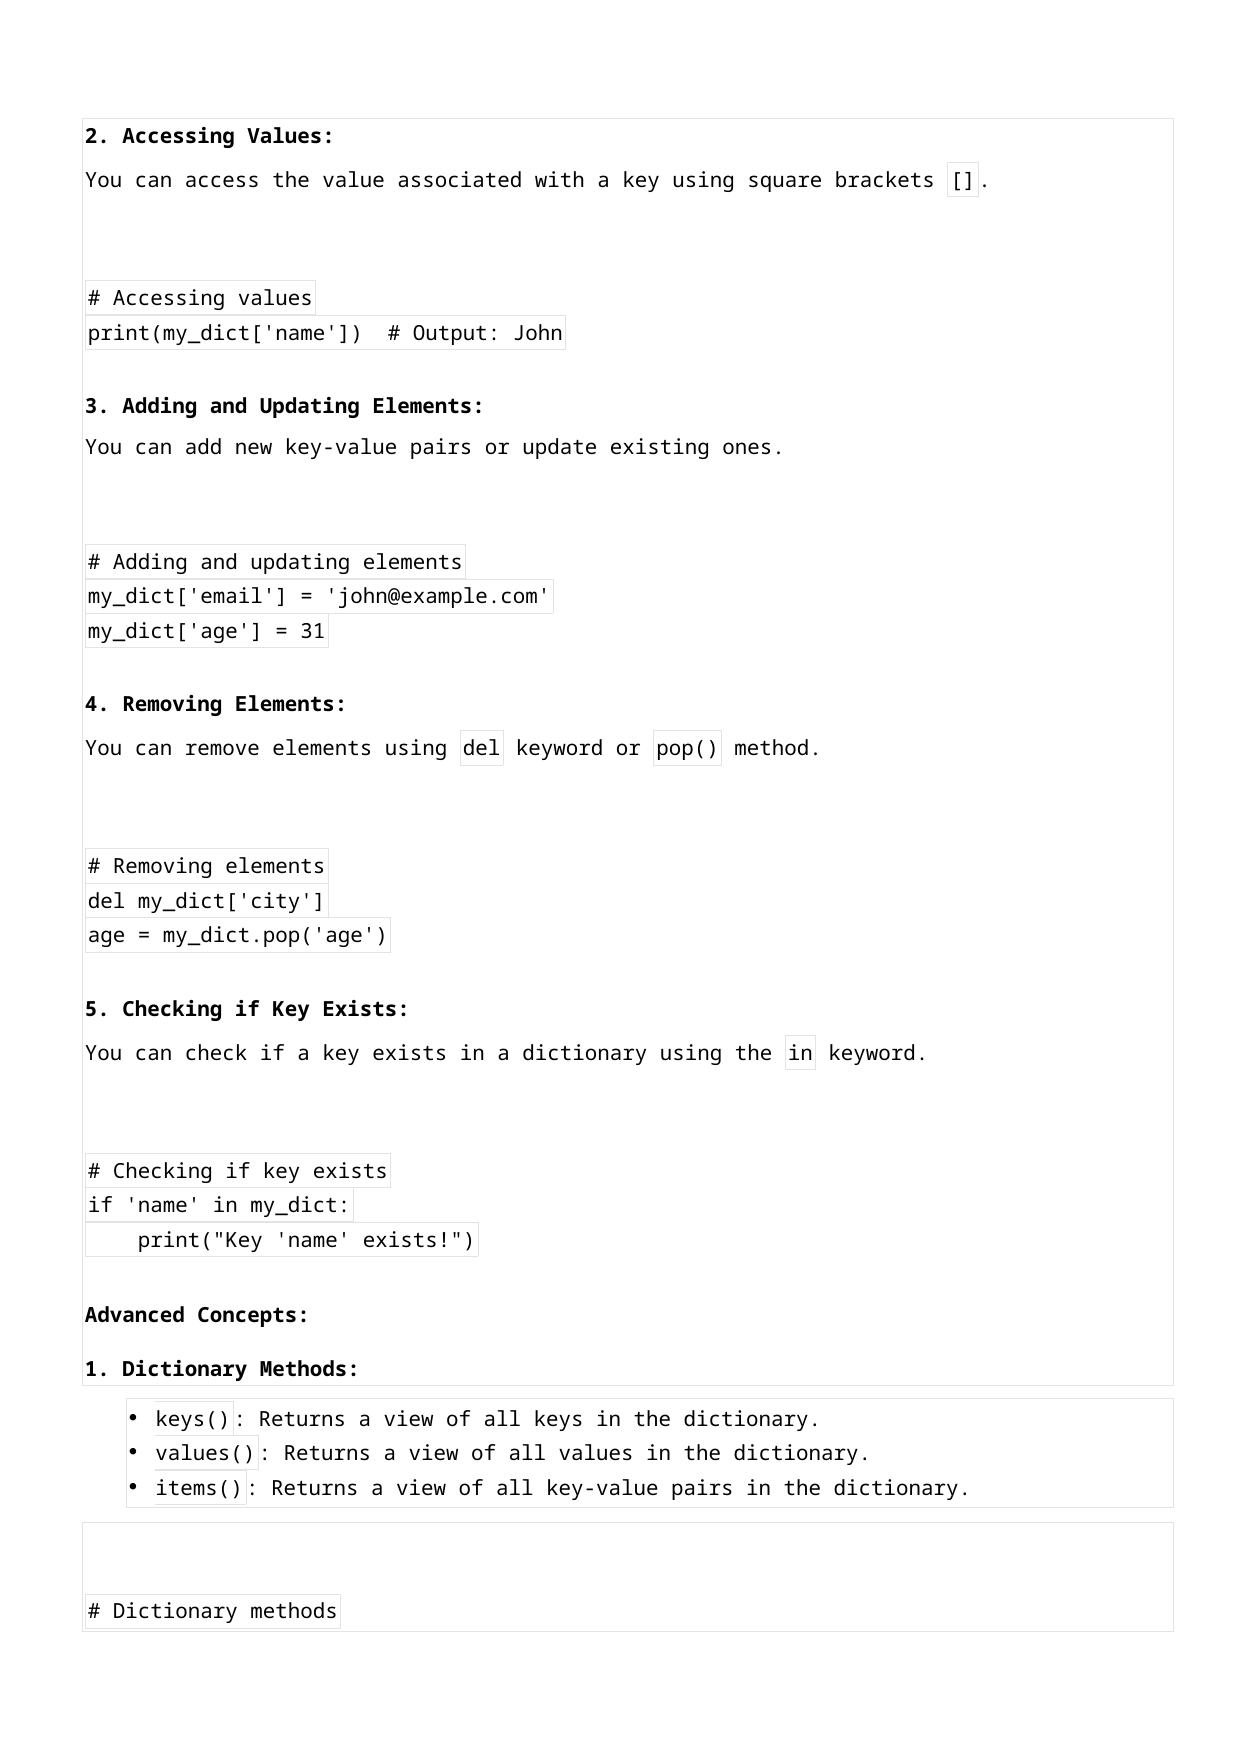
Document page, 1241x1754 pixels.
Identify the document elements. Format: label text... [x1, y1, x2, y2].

text print(my_dict['name']) # Output: John [86, 316, 565, 349]
text [329, 610, 1173, 647]
text if 'name' in my_dict: [86, 1188, 353, 1219]
text my_dict['age'] = 31 [86, 614, 328, 647]
text del my_dict['city'] [86, 884, 328, 914]
list items(): Returns a view of all key-value pairs in the dictionary. [127, 1467, 1173, 1507]
text my_dict['email'] = 'john@example.com' [466, 575, 1173, 610]
list keys(): Returns a view of all keys in the dictionary. [127, 1399, 1173, 1432]
text You can add new key-value pairs or update existing ones. [83, 429, 1173, 460]
subtitle 4. Removing Elements: [83, 686, 1173, 718]
text [329, 880, 1173, 914]
text # Accessing values [83, 277, 1173, 312]
subtitle 2. Accessing Values: [83, 119, 1173, 149]
text age = my_dict.pop('age') [86, 918, 390, 952]
text # Adding and updating elements [83, 541, 1173, 575]
subtitle 3. Adding and Updating Elements: [83, 388, 1173, 419]
text age = my_dict.pop('age') [329, 914, 1173, 952]
text You can check if a key exists in a dictionary using the in keyword. [83, 1032, 1173, 1069]
text # Removing elements [83, 845, 1173, 880]
text # Dictionary methods [83, 1591, 1173, 1631]
subtitle 5. Checking if Key Exists: [83, 991, 1173, 1022]
list values(): Returns a view of all values in the dictionary. [234, 1432, 1173, 1467]
text print("Key 'name' exists!") [86, 1223, 478, 1256]
text # Checking if key exists [83, 1150, 1173, 1184]
subtitle 1. Dictionary Methods: [83, 1351, 1173, 1385]
text You can remove elements using del keyword or pop() method. [83, 727, 1173, 765]
text print(my_dict['name']) # Output: John [316, 312, 1173, 349]
text [354, 1184, 1173, 1219]
text print("Key 'name' exists!") [354, 1219, 1173, 1256]
subtitle Advanced Concepts: [83, 1297, 1173, 1329]
text You can access the value associated with a key using square brackets []. [83, 159, 1173, 197]
text my_dict['email'] = 'john@example.com' [86, 580, 553, 610]
list values(): Returns a view of all values in the dictionary. [127, 1432, 258, 1467]
